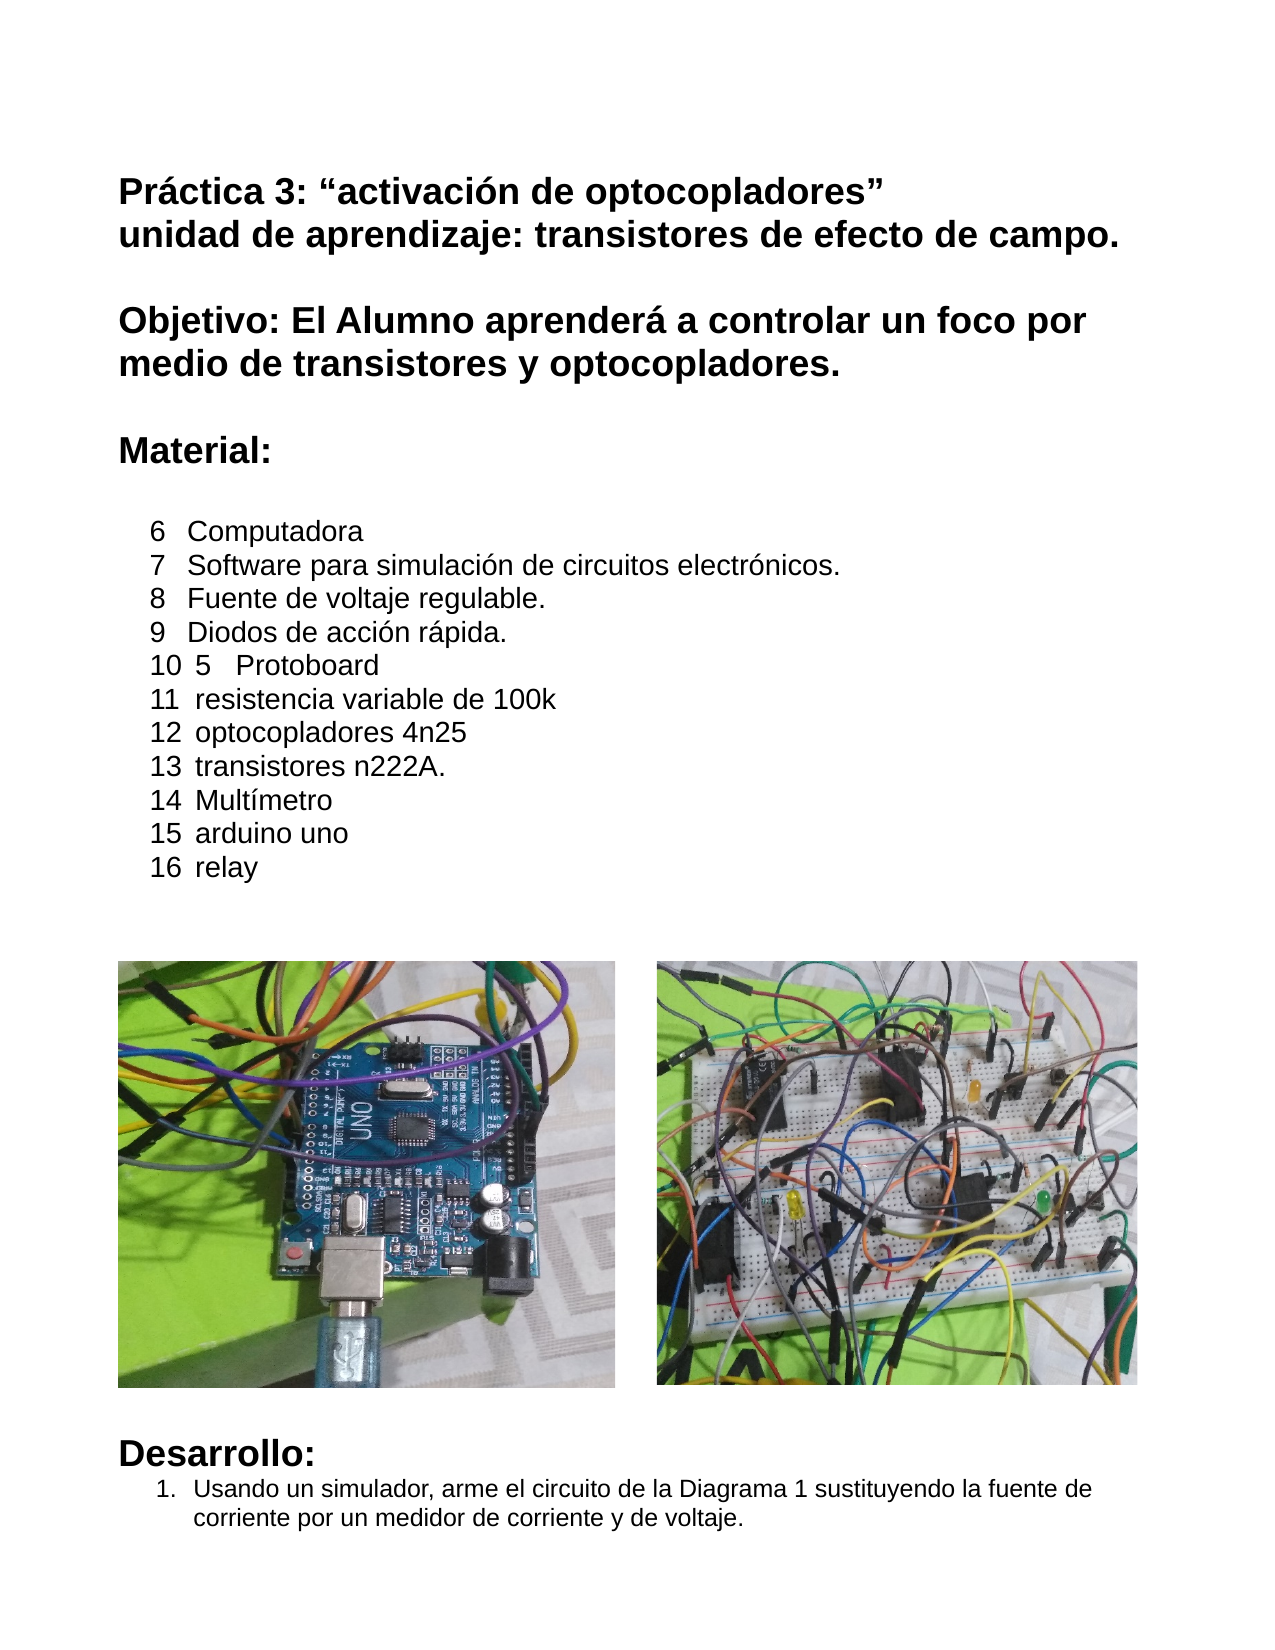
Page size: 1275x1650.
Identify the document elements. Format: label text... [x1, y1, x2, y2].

list Software para simulación de circuitos electrónicos. [149, 548, 1157, 581]
list Computadora [149, 514, 1157, 548]
list 5 Protoboard [149, 648, 1157, 682]
list arduino uno [149, 816, 1157, 849]
list relay [149, 849, 1157, 883]
list resistencia variable de 100k [149, 682, 1157, 715]
list Multímetro [149, 782, 1157, 816]
text Desarrollo: [118, 1431, 1157, 1474]
list Usando un simulador, arme el circuito de la Diagrama 1 sustituyendo la fuente de corriente por un medidor de corriente y de voltaje. [156, 1474, 1157, 1532]
text unidad de aprendizaje: transistores de efecto de campo. [118, 212, 1157, 255]
text Práctica 3: “activación de optocopladores” [118, 169, 1157, 212]
list Fuente de voltaje regulable. [149, 581, 1157, 615]
text Objetivo: El Alumno aprenderá a controlar un foco por medio de transistores y optocopladores. [118, 298, 1157, 385]
list Diodos de acción rápida. [149, 615, 1157, 648]
text Material: [118, 428, 1157, 471]
list optocopladores 4n25 [149, 715, 1157, 749]
list transistores n222A. [149, 749, 1157, 782]
